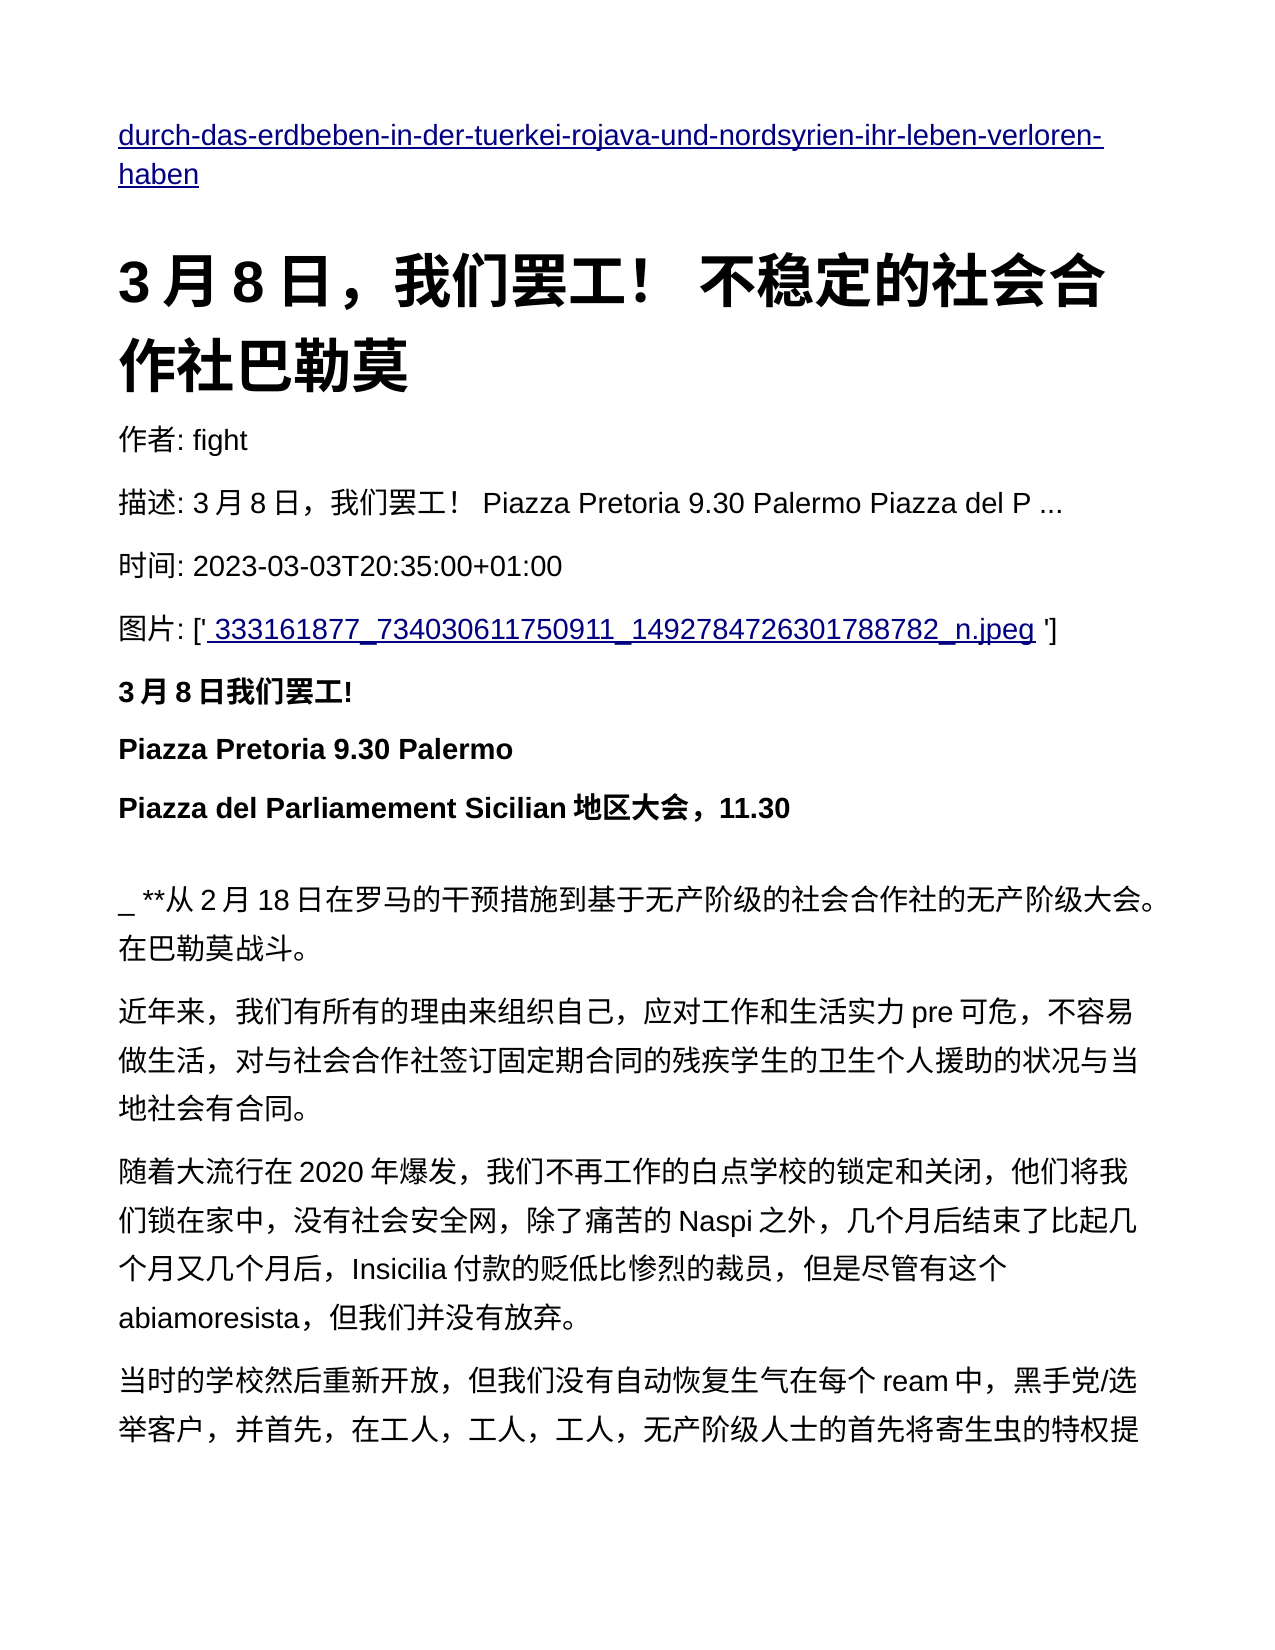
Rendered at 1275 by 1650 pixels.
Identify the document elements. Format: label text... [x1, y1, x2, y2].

text durch-das-erdbeben-in-der-tuerkei-rojava-und-nordsyrien-ihr-leben-verloren-haben [118, 118, 1157, 190]
subtitle 3月8日，我们罢工！ 不稳定的社会合作社巴勒莫 [118, 235, 1157, 404]
text _ **从2月18日在罗马的干预措施到基于无产阶级的社会合作社的无产阶级大会。在巴勒莫战斗。 [118, 877, 1157, 968]
text 当时的学校然后重新开放，但我们没有自动恢复生气在每个ream中，黑手党/选举客户，并首先，在工人，工人，工人，无产阶级人士的首先将寄生虫的特权提 [118, 1357, 1157, 1448]
text Piazza Pretoria 9.30 Palermo [118, 732, 1157, 765]
text 时间: 2023-03-03T20:35:00+01:00 [118, 542, 1157, 585]
text 3月8日我们罢工! [118, 669, 1157, 711]
text 描述: 3月8日，我们罢工！ Piazza Pretoria 9.30 Palermo Piazza del P ... [118, 479, 1157, 522]
text 图片: [' 333161877_734030611750911_1492784726301788782_n.jpeg '] [118, 606, 1157, 648]
text 作者: fight [118, 416, 1157, 458]
text 随着大流行在2020年爆发，我们不再工作的白点学校的锁定和关闭，他们将我们锁在家中，没有社会安全网，除了痛苦的Naspi之外，几个月后结束了比起几个月又几个月后，Insicilia付款的贬低比惨烈的裁员，但是尽管有这个abiamoresista，但我们并没有放弃。 [118, 1149, 1157, 1337]
text Piazza del Parliamement Sicilian地区大会，11.30 [118, 785, 1157, 827]
text 近年来，我们有所有的理由来组织自己，应对工作和生活实力pre可危，不容易做生活，对与社会合作社签订固定期合同的残疾学生的卫生个人援助的状况与当地社会有合同。 [118, 988, 1157, 1128]
